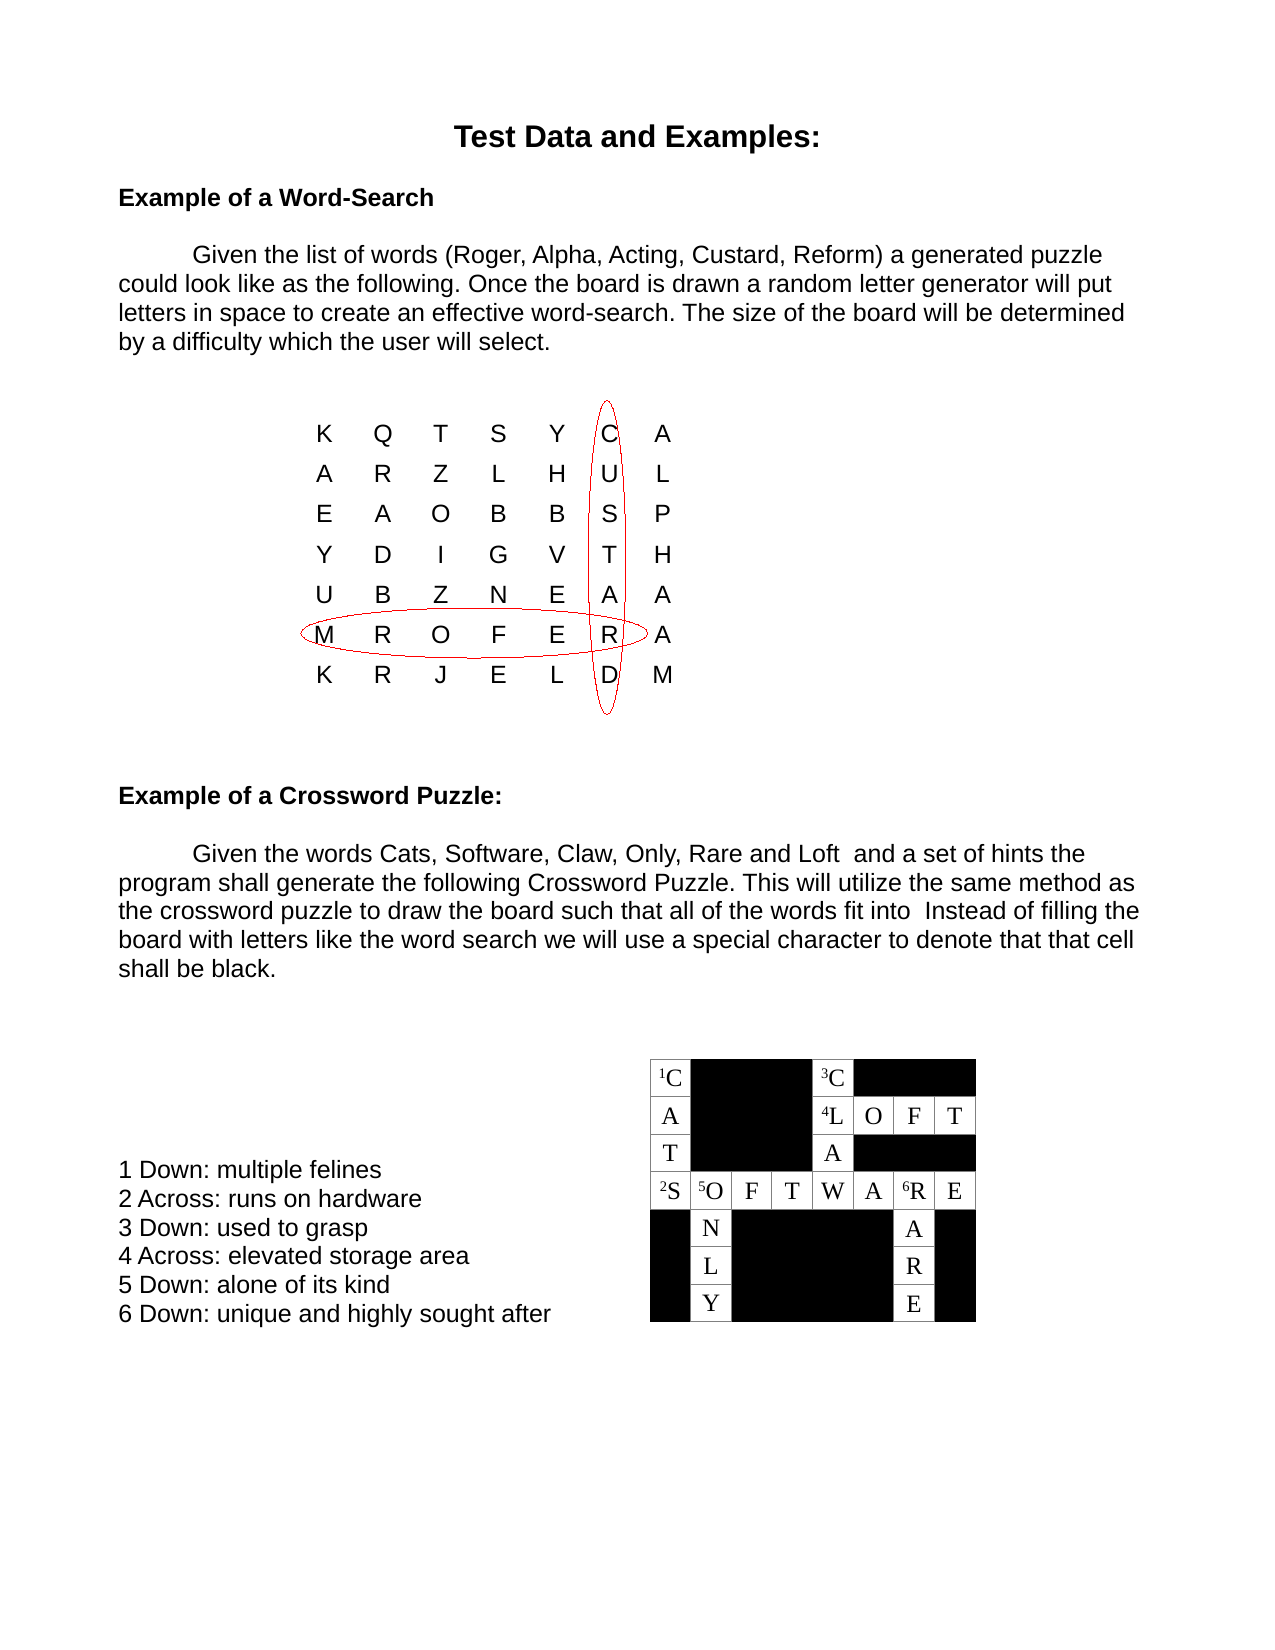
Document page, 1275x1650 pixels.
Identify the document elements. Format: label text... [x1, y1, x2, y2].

table_cell B [351, 575, 416, 614]
table_cell G [467, 535, 531, 574]
table_cell L [637, 454, 689, 493]
table_cell F [467, 615, 531, 655]
table_header C [584, 414, 636, 453]
table_cell H [637, 535, 689, 574]
table_cell [584, 575, 589, 614]
table_cell M [637, 656, 689, 695]
table_cell [626, 535, 636, 574]
table_cell Y [299, 535, 350, 574]
table_cell R [584, 615, 636, 655]
table_cell J [417, 656, 466, 695]
table_cell N [467, 575, 531, 614]
table_cell H [532, 454, 583, 493]
table_cell I [417, 535, 466, 574]
table_cell P [637, 495, 689, 534]
table_header A [637, 414, 689, 453]
text Given the words Cats, Software, Claw, Only, Rare and Loft and a set of hints the program shall generate the following Crossword Puzzle. This will utilize the same method as the crossword puzzle to draw the board such that all of the words fit into Instead of filling the board with letters like the word search we will use a special character to denote that that cell shall be black. [118, 839, 1157, 1098]
table_cell A [637, 575, 689, 614]
table_cell U [584, 454, 636, 493]
table_cell R [351, 454, 416, 493]
text [976, 1241, 1157, 1270]
table_cell R [351, 615, 416, 655]
table_cell V [532, 535, 583, 574]
table_cell T [589, 535, 625, 574]
text [976, 1184, 1157, 1213]
table_cell B [532, 495, 583, 534]
table_cell S [584, 495, 636, 534]
table_cell Z [417, 575, 466, 614]
table_cell Z [417, 454, 466, 493]
table_header K [299, 414, 350, 453]
text Given the list of words (Roger, Alpha, Acting, Custard, Reform) a generated puzzle could look like as the following. Once the board is drawn a random letter generator will put letters in space to create an effective word-search. The size of the board will be determined by a difficulty which the user will select. [118, 240, 1157, 355]
text 4 Across: elevated storage area [118, 1241, 650, 1270]
table_cell K [299, 656, 350, 695]
table_cell A [351, 495, 416, 534]
text 5 Down: alone of its kind [118, 1270, 650, 1299]
table_cell O [417, 615, 466, 655]
table_cell U [299, 575, 350, 614]
text Example of a Word-Search [118, 183, 1157, 240]
table_cell [584, 535, 588, 574]
table_cell B [467, 495, 531, 534]
table_cell L [532, 656, 583, 695]
table_cell O [417, 495, 466, 534]
table_cell E [299, 495, 350, 534]
table_cell D [584, 656, 636, 695]
table_cell R [351, 656, 416, 695]
text 3 Down: used to grasp [118, 1213, 650, 1241]
text 2 Across: runs on hardware [118, 1184, 650, 1213]
table_cell L [467, 454, 531, 493]
text Test Data and Examples: [118, 118, 1157, 154]
table_cell A [589, 575, 636, 614]
table_cell M [299, 615, 350, 655]
text 1 Down: multiple felines [118, 1155, 650, 1184]
text [976, 1155, 1157, 1184]
table_header S [467, 414, 531, 453]
table_header Y [532, 414, 583, 453]
table_header Q [351, 414, 416, 453]
table_cell E [532, 615, 583, 655]
table_header T [417, 414, 466, 453]
table_cell E [532, 575, 583, 614]
text 6 Down: unique and highly sought after [118, 1299, 1157, 1328]
table_cell E [467, 656, 531, 695]
table_cell D [351, 535, 416, 574]
text Example of a Crossword Puzzle: [118, 695, 1157, 810]
text [976, 1213, 1157, 1241]
table_cell A [299, 454, 350, 493]
table_cell A [637, 615, 689, 655]
text [976, 1270, 1157, 1299]
